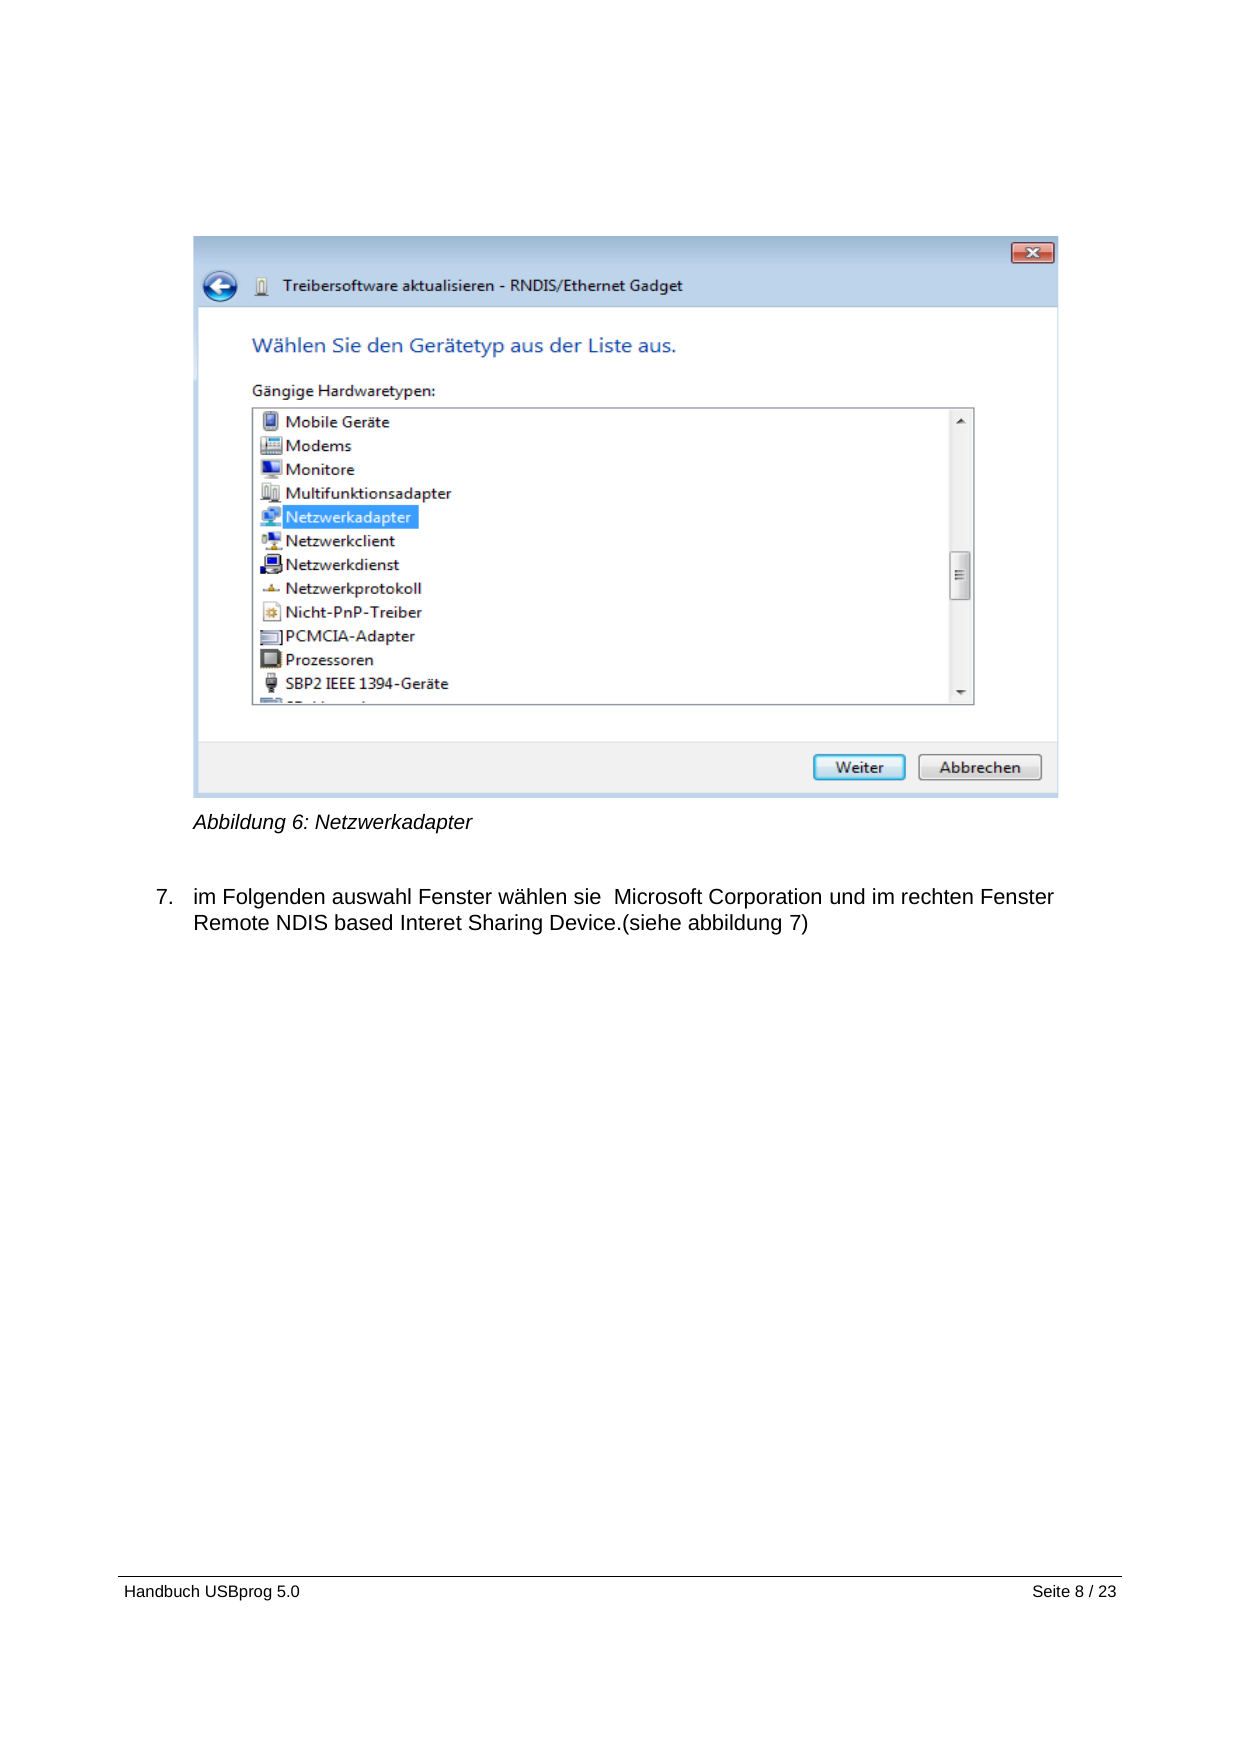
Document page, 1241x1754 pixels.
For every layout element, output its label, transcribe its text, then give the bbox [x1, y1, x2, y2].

list im Folgenden auswahl Fenster wählen sie Microsoft Corporation und im rechten Fenster Remote NDIS based Interet Sharing Device.(siehe abbildung 7) [156, 884, 1122, 934]
picture [193, 236, 1059, 798]
list Abbildung 6: Netzwerkadapter [193, 798, 1058, 834]
